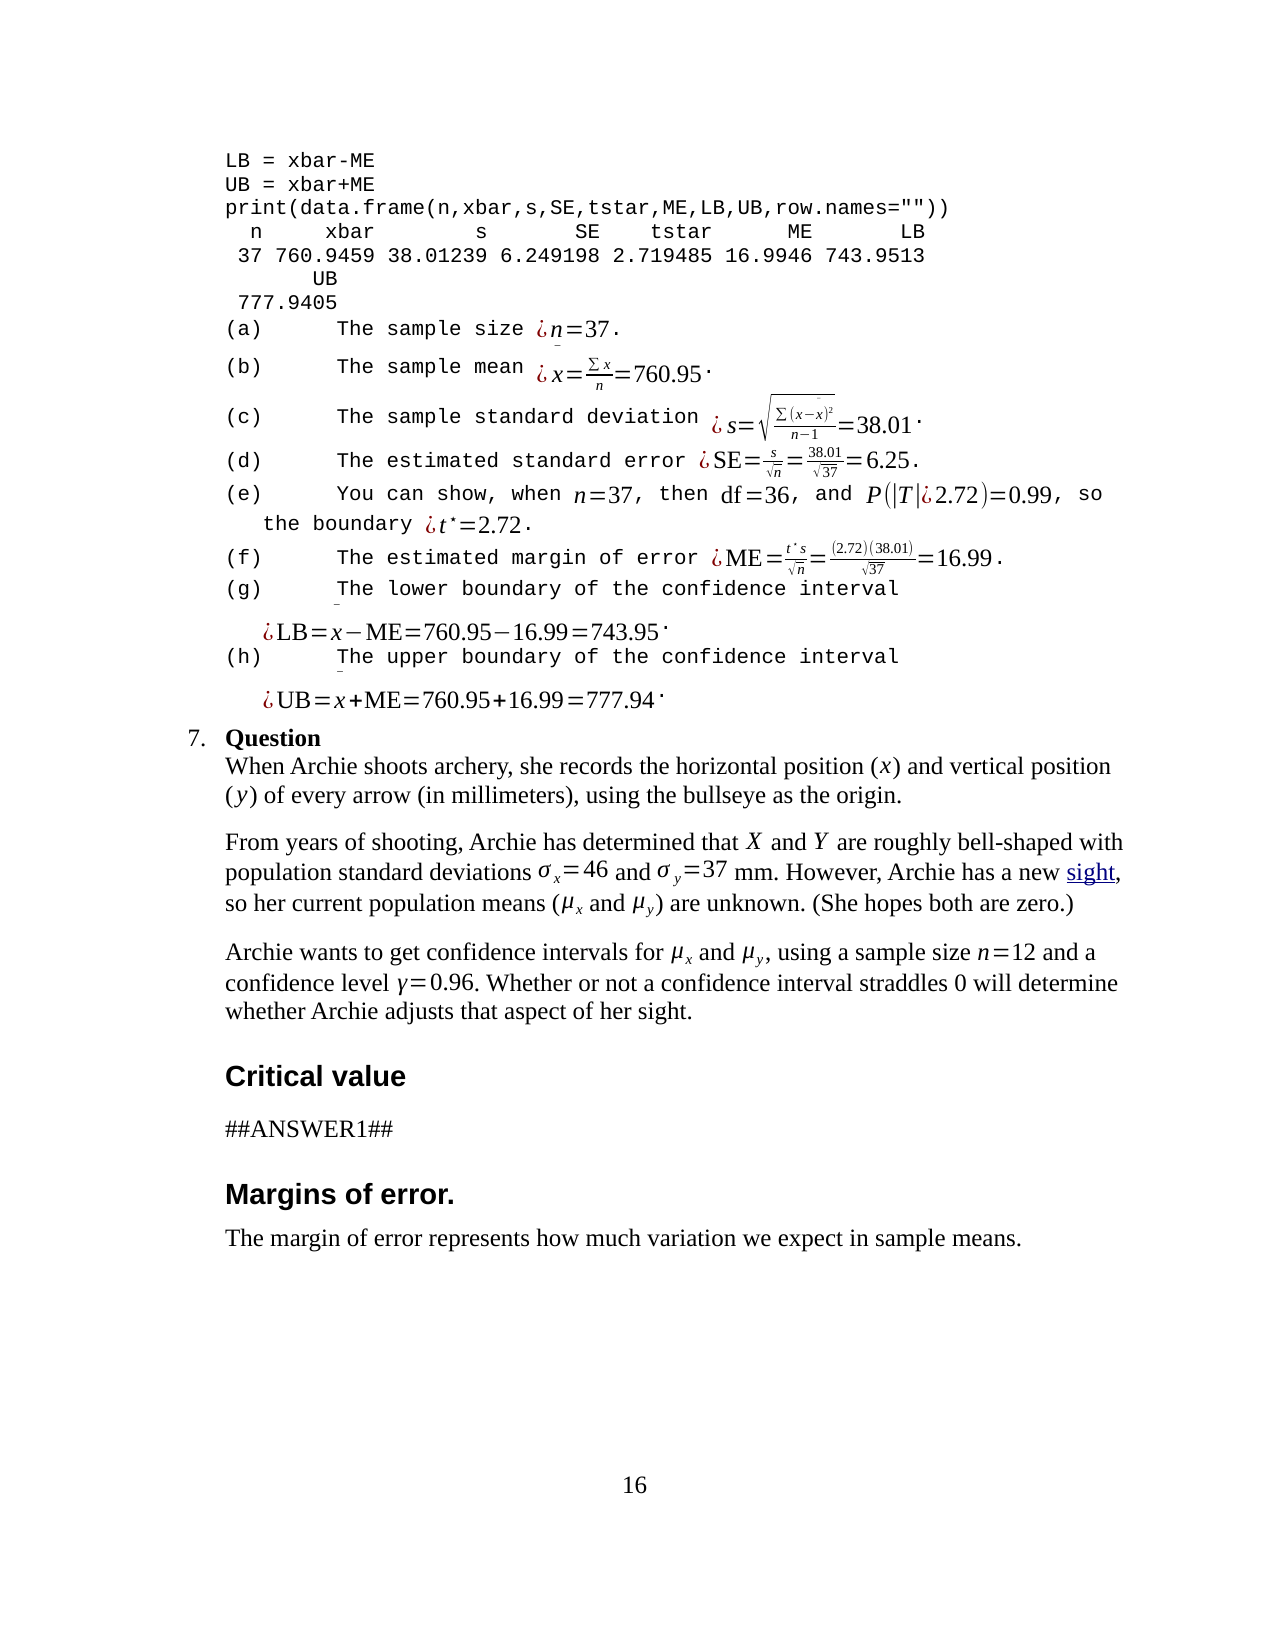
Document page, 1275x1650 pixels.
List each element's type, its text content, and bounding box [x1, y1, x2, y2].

list The sample mean . [225, 343, 1125, 393]
list The estimated standard error . [225, 443, 1125, 480]
list print(data.frame(n,xbar,s,SE,tstar,ME,LB,UB,row.names="")) [187, 197, 1125, 221]
list The sample size . [225, 316, 1125, 343]
list UB = xbar+ME [187, 174, 1125, 197]
list The lower boundary of the confidence interval . [225, 578, 1125, 646]
list The margin of error represents how much variation we expect in sample means. [187, 1223, 1125, 1252]
subtitle Critical value [187, 1059, 1125, 1093]
list ##ANSWER1## [187, 1114, 1125, 1143]
list You can show, when , then , and , so the boundary . [225, 480, 1125, 540]
list Archie wants to get confidence intervals for and , using a sample size and a confidence level . Whether or not a confidence interval straddles 0 will determine whether Archie adjusts that aspect of her sight. [187, 936, 1125, 1025]
subtitle Margins of error. [187, 1177, 1125, 1210]
list LB = xbar-ME [187, 150, 1125, 174]
list 37 760.9459 38.01239 6.249198 2.719485 16.9946 743.9513 [187, 244, 1125, 268]
list The estimated margin of error . [225, 540, 1125, 578]
list Question When Archie shoots archery, she records the horizontal position () and vertical position () of every arrow (in millimeters), using the bullseye as the origin. [187, 723, 1125, 809]
list n xbar s SE tstar ME LB [187, 221, 1125, 244]
list 777.9405 [187, 292, 1125, 316]
list The upper boundary of the confidence interval . [225, 646, 1125, 714]
list From years of shooting, Archie has determined that and are roughly bell-shaped with population standard deviations and mm. However, Archie has a new sight, so her current population means ( and ) are unknown. (She hopes both are zero.) [187, 827, 1125, 918]
list UB [187, 268, 1125, 292]
list The sample standard deviation . [225, 393, 1125, 443]
